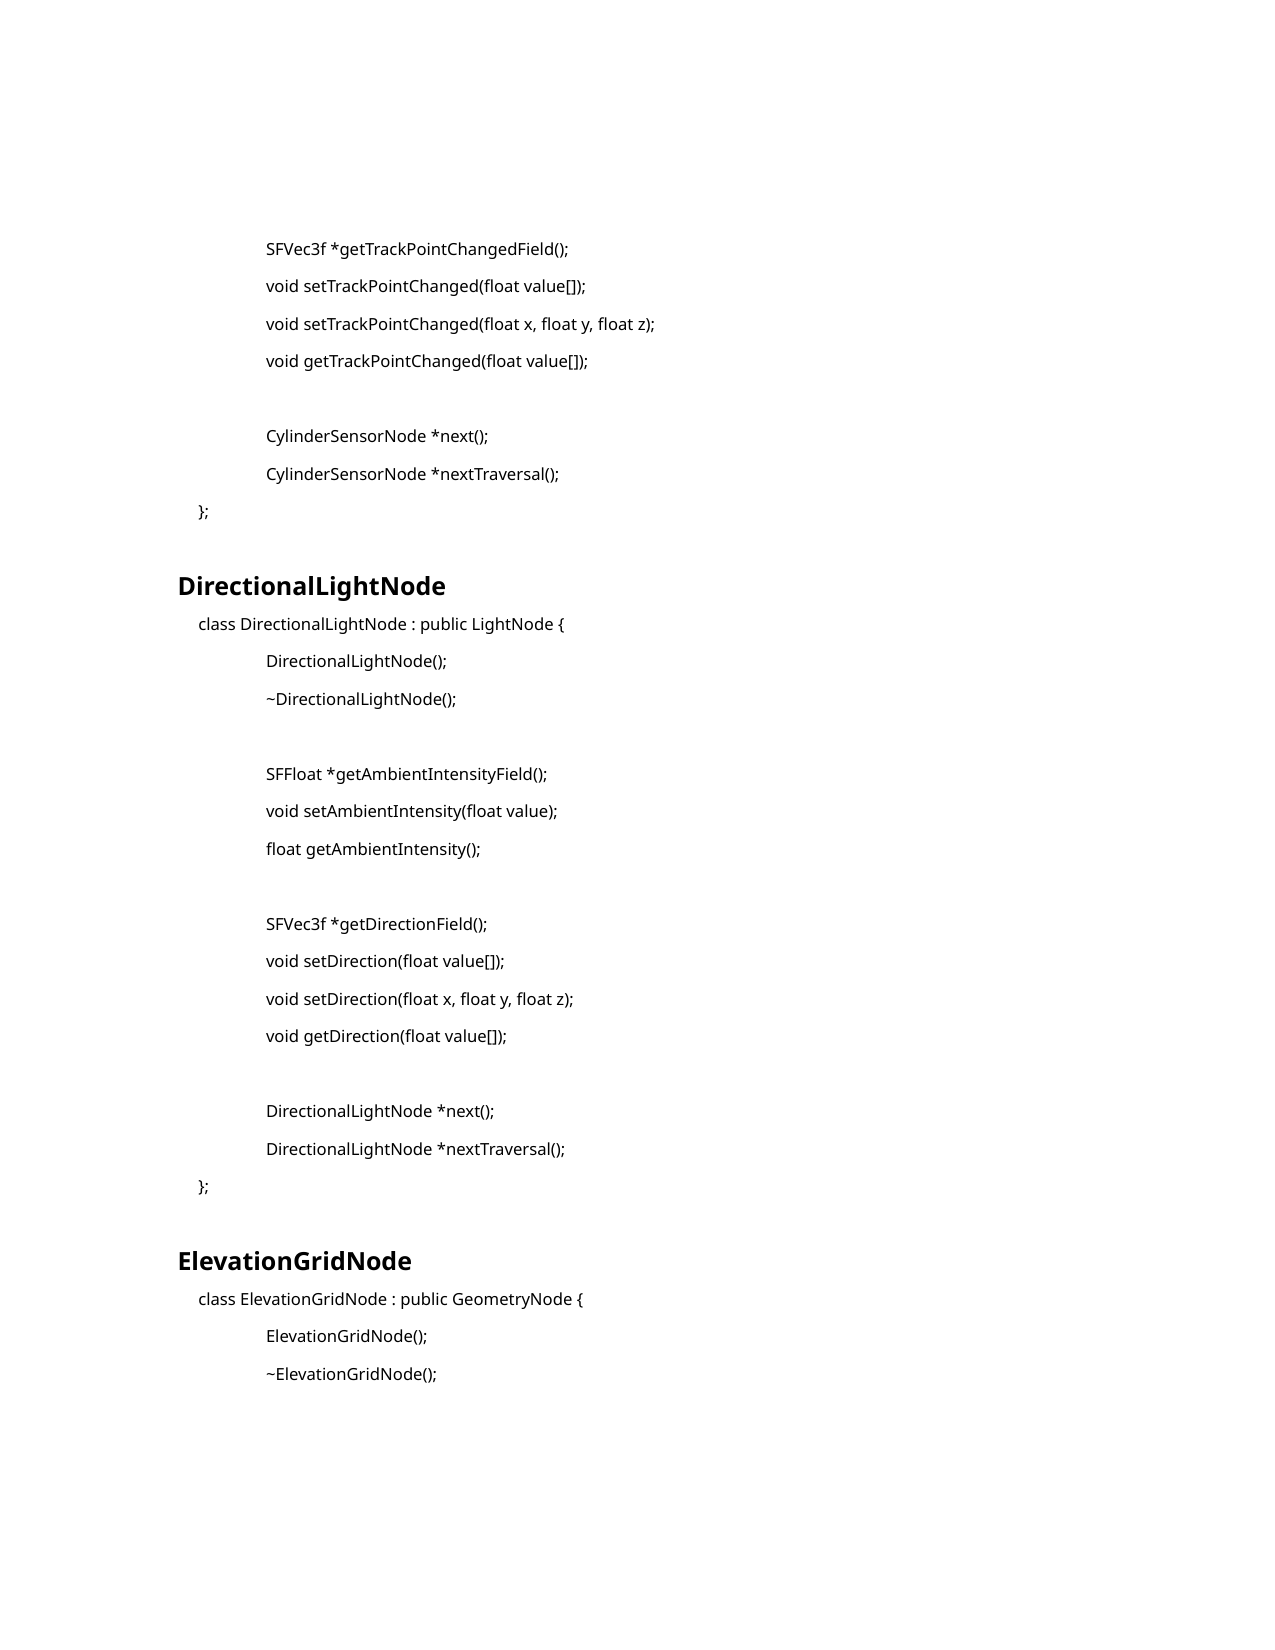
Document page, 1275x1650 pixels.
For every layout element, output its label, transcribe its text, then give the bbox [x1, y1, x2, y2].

text void setAmbientIntensity(float value); [198, 792, 1098, 830]
subtitle ElevationGridNode [177, 1242, 1098, 1280]
text }; [198, 492, 1098, 530]
text ElevationGridNode(); [198, 1317, 1098, 1355]
text SFVec3f *getDirectionField(); [198, 905, 1098, 942]
text }; [198, 1167, 1098, 1205]
text DirectionalLightNode *next(); [198, 1092, 1098, 1130]
text void getTrackPointChanged(float value[]); [198, 342, 1098, 380]
text class ElevationGridNode : public GeometryNode { [198, 1280, 1098, 1317]
text DirectionalLightNode(); [198, 642, 1098, 680]
text ~DirectionalLightNode(); [198, 680, 1098, 717]
text class DirectionalLightNode : public LightNode { [198, 605, 1098, 642]
text void getDirection(float value[]); [198, 1017, 1098, 1055]
text CylinderSensorNode *next(); [198, 417, 1098, 455]
text void setDirection(float value[]); [198, 942, 1098, 980]
text SFFloat *getAmbientIntensityField(); [198, 755, 1098, 792]
text void setTrackPointChanged(float value[]); [198, 267, 1098, 305]
subtitle DirectionalLightNode [177, 567, 1098, 605]
text void setDirection(float x, float y, float z); [198, 980, 1098, 1017]
text SFVec3f *getTrackPointChangedField(); [198, 230, 1098, 267]
text void setTrackPointChanged(float x, float y, float z); [198, 305, 1098, 342]
text DirectionalLightNode *nextTraversal(); [198, 1130, 1098, 1167]
text float getAmbientIntensity(); [198, 830, 1098, 867]
text CylinderSensorNode *nextTraversal(); [198, 455, 1098, 492]
text ~ElevationGridNode(); [198, 1355, 1098, 1392]
